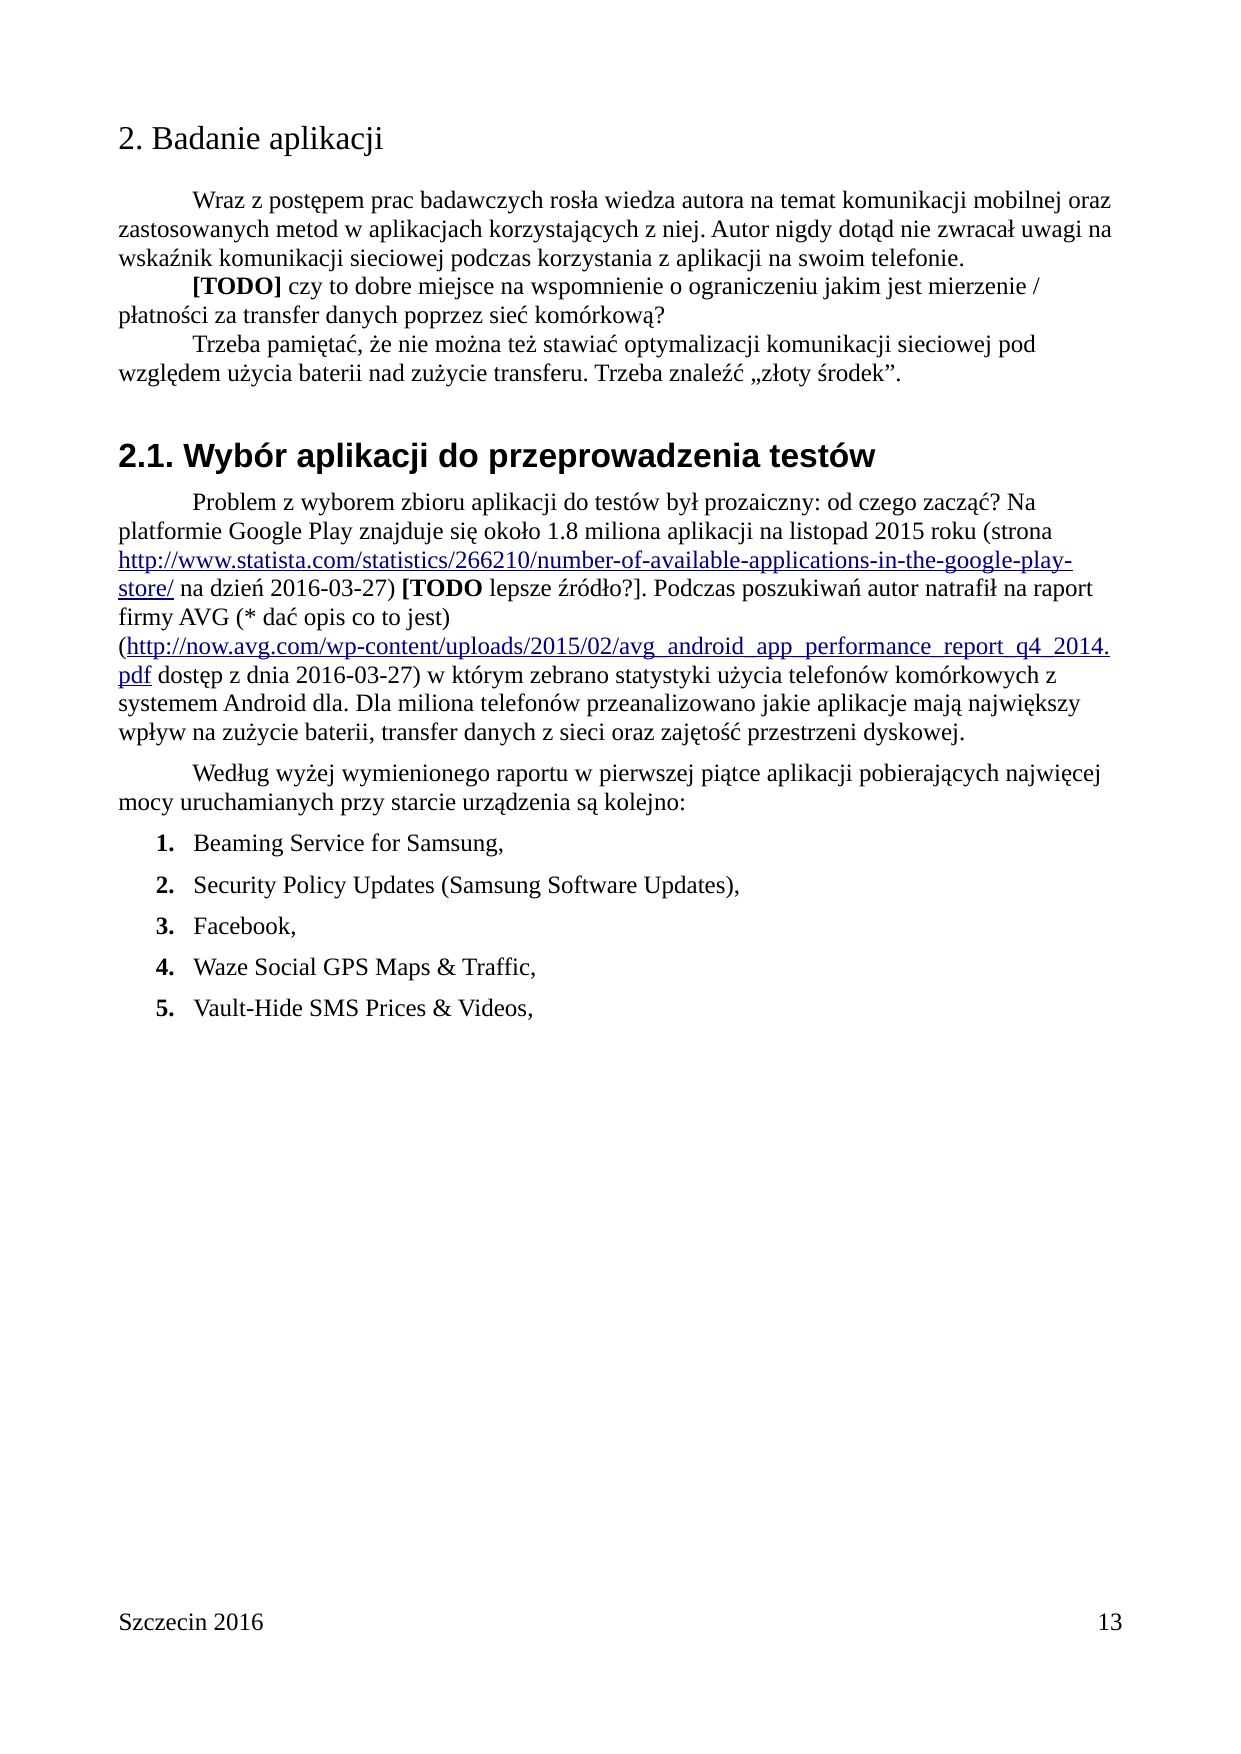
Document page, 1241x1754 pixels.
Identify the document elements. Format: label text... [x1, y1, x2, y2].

list Beaming Service for Samsung, [156, 828, 1122, 857]
text Problem z wyborem zbioru aplikacji do testów był prozaiczny: od czego zacząć? Na platformie Google Play znajduje się około 1.8 miliona aplikacji na listopad 2015 roku (strona http://www.statista.com/statistics/266210/number-of-available-applications-in-the-google-play-store/ na dzień 2016-03-27) [TODO lepsze źródło?]. Podczas poszukiwań autor natrafił na raport firmy AVG (* dać opis co to jest) (http://now.avg.com/wp-content/uploads/2015/02/avg_android_app_performance_report_q4_2014.pdf dostęp z dnia 2016-03-27) w którym zebrano statystyki użycia telefonów komórkowych z systemem Android dla. Dla miliona telefonów przeanalizowano jakie aplikacje mają największy wpływ na zużycie baterii, transfer danych z sieci oraz zajętość przestrzeni dyskowej. [118, 487, 1122, 746]
text Wraz z postępem prac badawczych rosła wiedza autora na temat komunikacji mobilnej oraz zastosowanych metod w aplikacjach korzystających z niej. Autor nigdy dotąd nie zwracał uwagi na wskaźnik komunikacji sieciowej podczas korzystania z aplikacji na swoim telefonie. [118, 185, 1122, 271]
subtitle 2.1. Wybór aplikacji do przeprowadzenia testów [118, 436, 1122, 475]
list Vault-Hide SMS Prices & Videos, [156, 993, 1122, 1022]
text Według wyżej wymienionego raportu w pierwszej piątce aplikacji pobierających najwięcej mocy uruchamianych przy starcie urządzenia są kolejno: [118, 758, 1122, 816]
list Security Policy Updates (Samsung Software Updates), [156, 870, 1122, 898]
text Trzeba pamiętać, że nie można też stawiać optymalizacji komunikacji sieciowej pod względem użycia baterii nad zużycie transferu. Trzeba znaleźć „złoty środek”. [118, 329, 1122, 386]
list Facebook, [156, 911, 1122, 940]
text [TODO] czy to dobre miejsce na wspomnienie o ograniczeniu jakim jest mierzenie / płatności za transfer danych poprzez sieć komórkową? [118, 271, 1122, 329]
subtitle 2. Badanie aplikacji [118, 118, 1122, 156]
list Waze Social GPS Maps & Traffic, [156, 952, 1122, 981]
